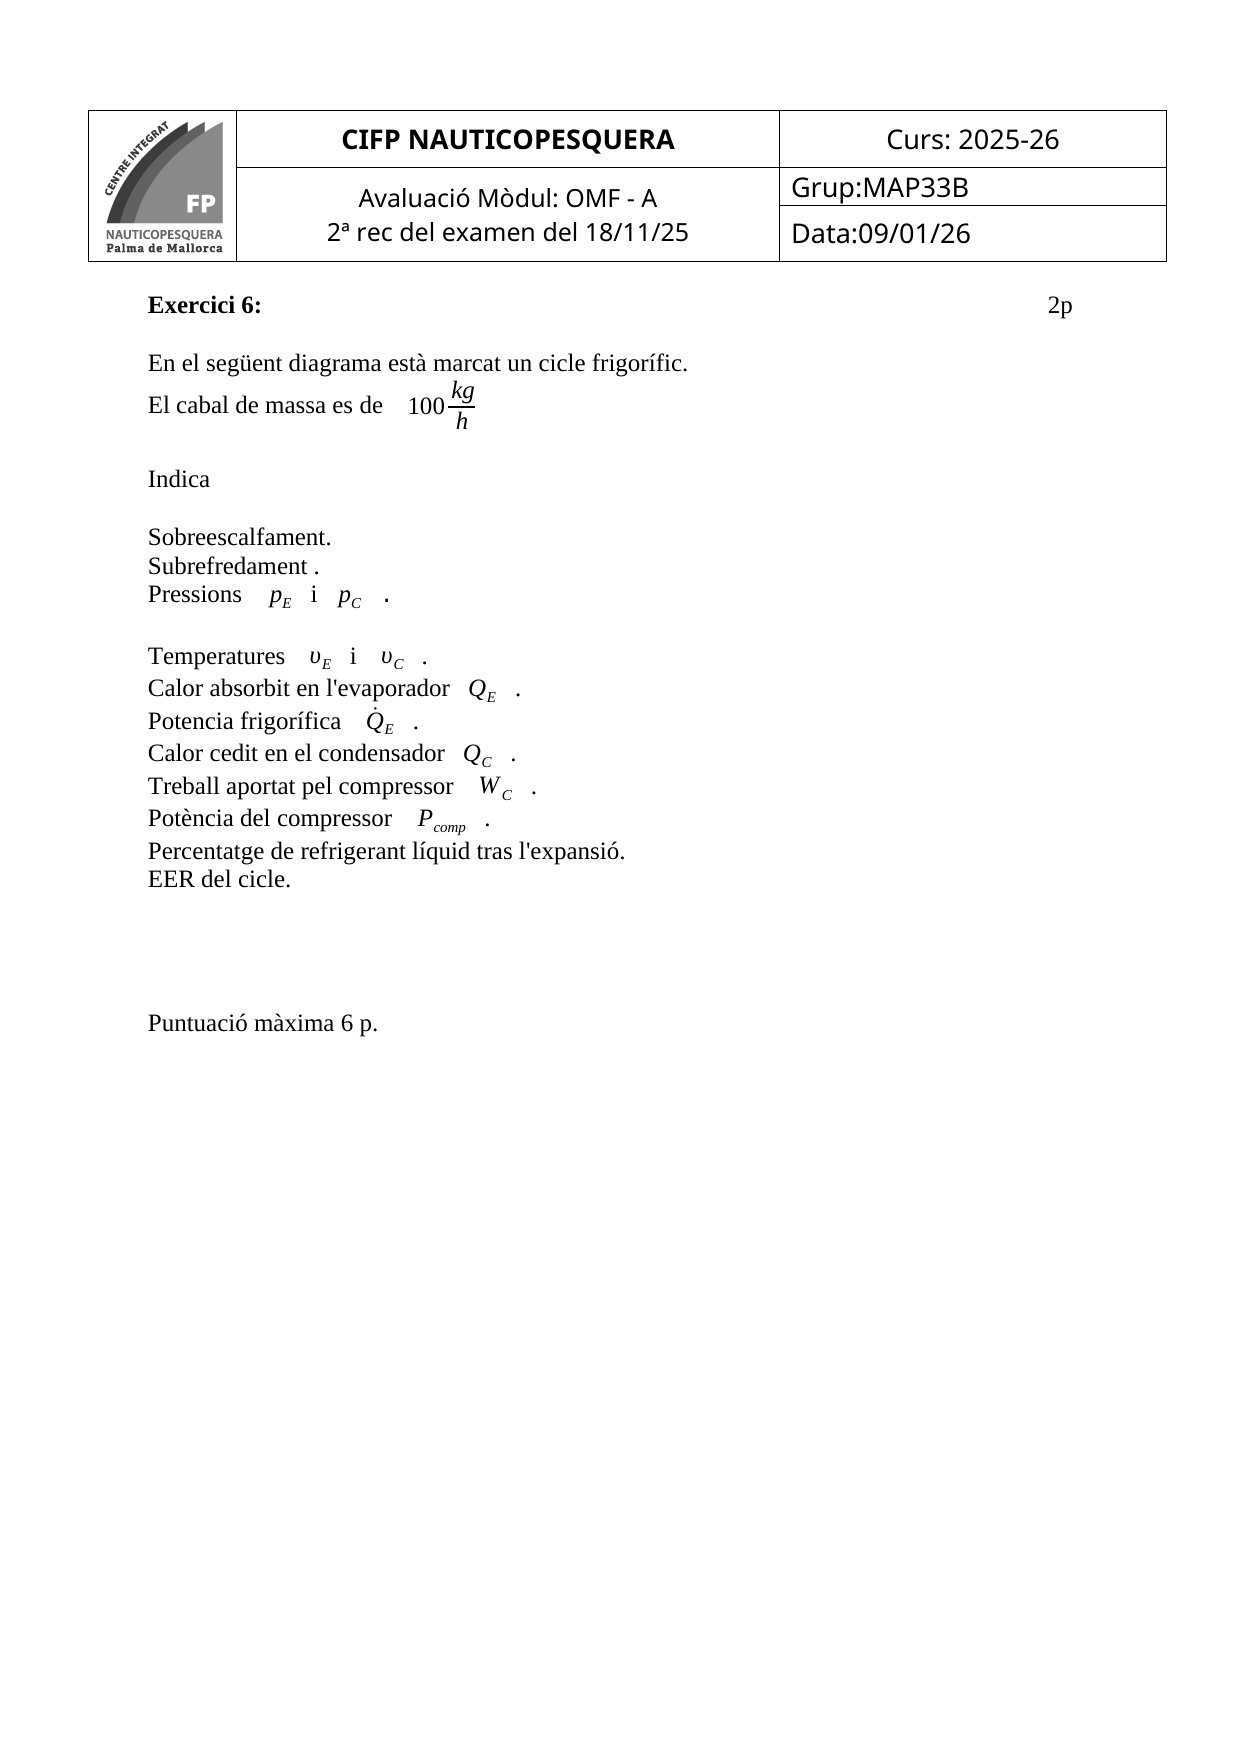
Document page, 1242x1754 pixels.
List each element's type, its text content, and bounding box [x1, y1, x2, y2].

text Subrefredament . [148, 551, 1094, 579]
text Calor cedit en el condensador. [148, 738, 1094, 771]
text Percentatge de refrigerant líquid tras l'expansió. [148, 836, 1094, 864]
text Temperatures i . [148, 641, 1094, 673]
text EER del cicle. [148, 864, 1094, 893]
text En el següent diagrama està marcat un cicle frigorífic. [148, 348, 1094, 377]
text El cabal de massa es de [148, 377, 1094, 436]
text Pressions i. [148, 579, 1094, 612]
text Potencia frigorífica . [148, 706, 1094, 738]
text Treball aportat pel compressor . [148, 771, 1094, 803]
text Exercici 6: 2p [148, 290, 1094, 319]
text Sobreescalfament. [148, 522, 1094, 551]
picture [100, 111, 229, 260]
text Puntuació màxima 6 p. [148, 1008, 1094, 1037]
text Indica [148, 464, 1094, 493]
text Potència del compressor . [148, 803, 1094, 836]
text Calor absorbit en l'evaporador. [148, 673, 1094, 706]
